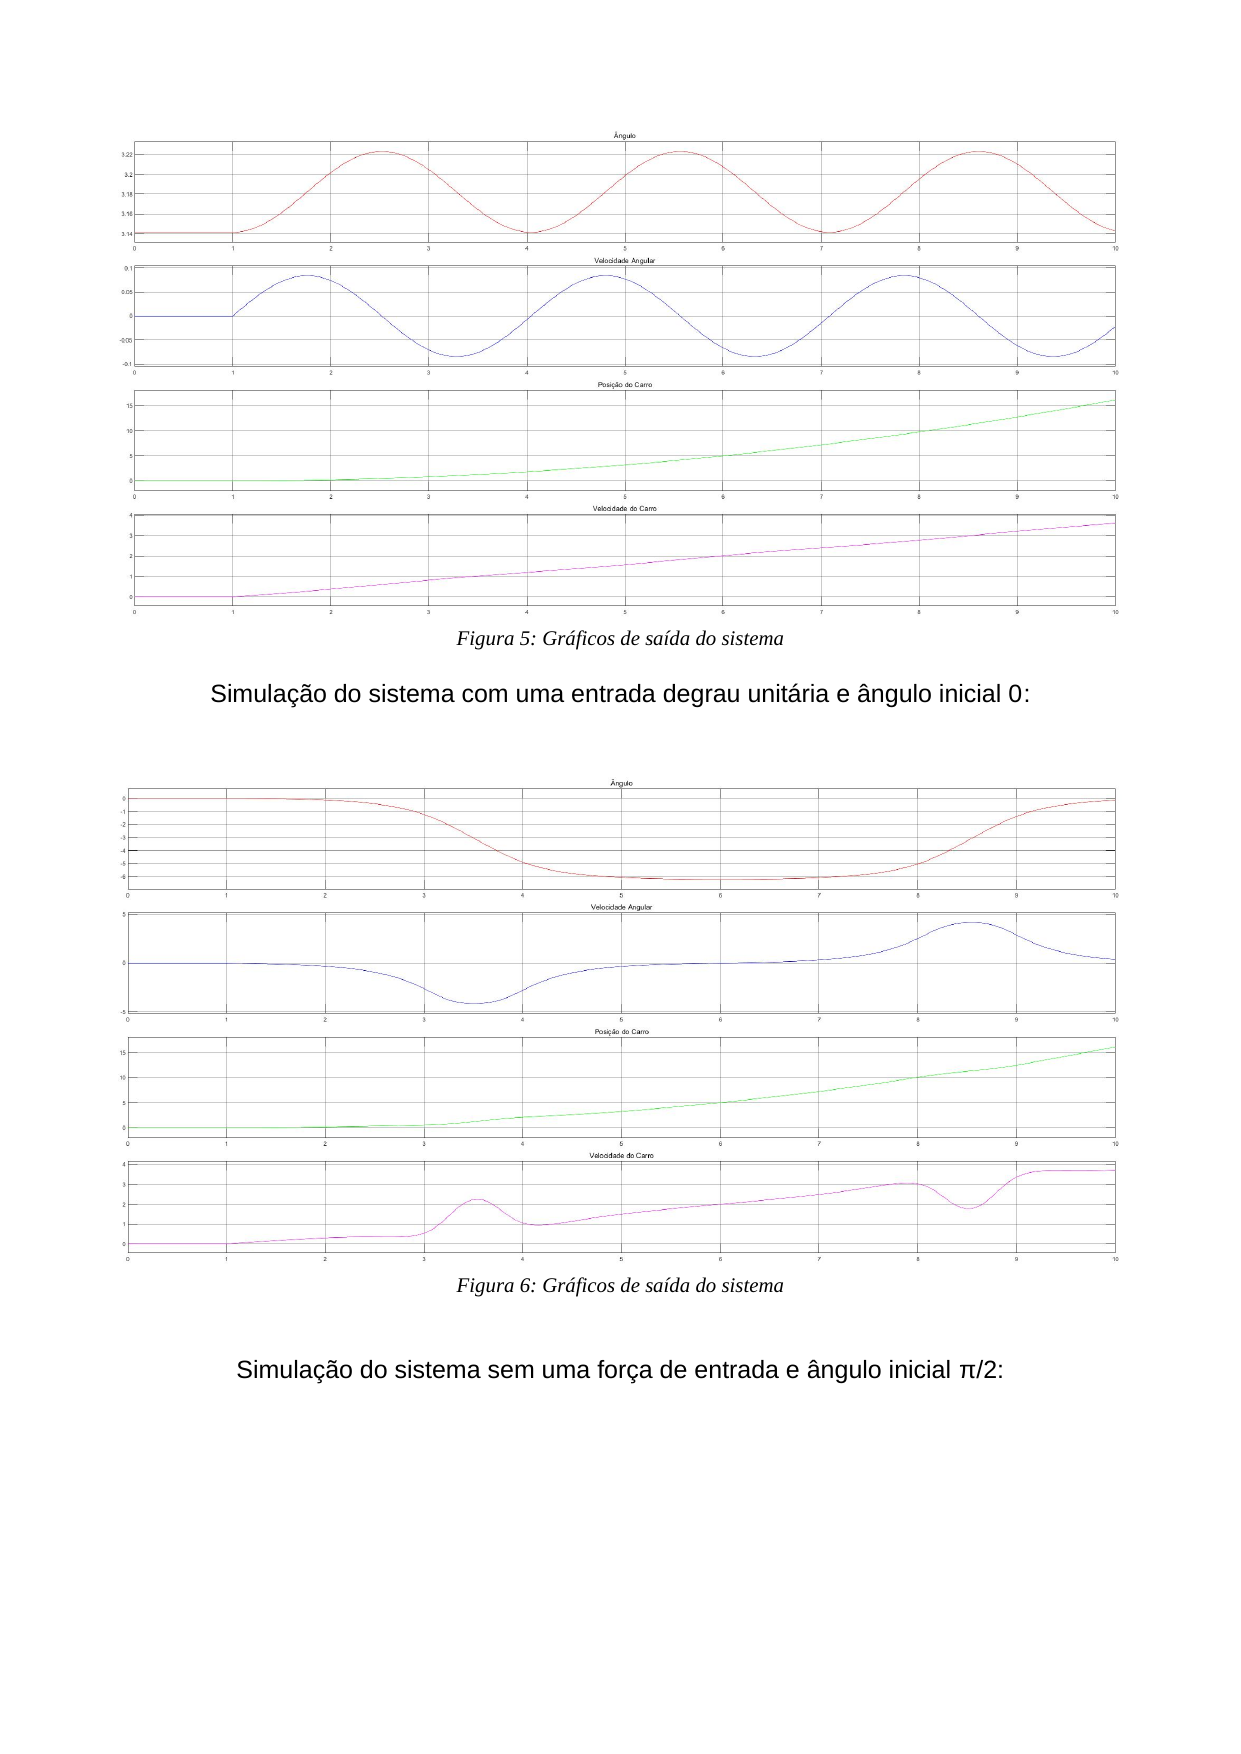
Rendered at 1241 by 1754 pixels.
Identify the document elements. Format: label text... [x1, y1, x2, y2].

text Simulação do sistema com uma entrada degrau unitária e ângulo inicial 0: [118, 679, 1122, 708]
text Figura 6: Gráficos de saída do sistema [118, 1274, 1122, 1297]
text Figura 5: Gráficos de saída do sistema [118, 627, 1122, 650]
picture [118, 130, 1123, 627]
picture [118, 777, 1123, 1274]
text Simulação do sistema sem uma força de entrada e ângulo inicial π/2: [118, 1355, 1122, 1384]
